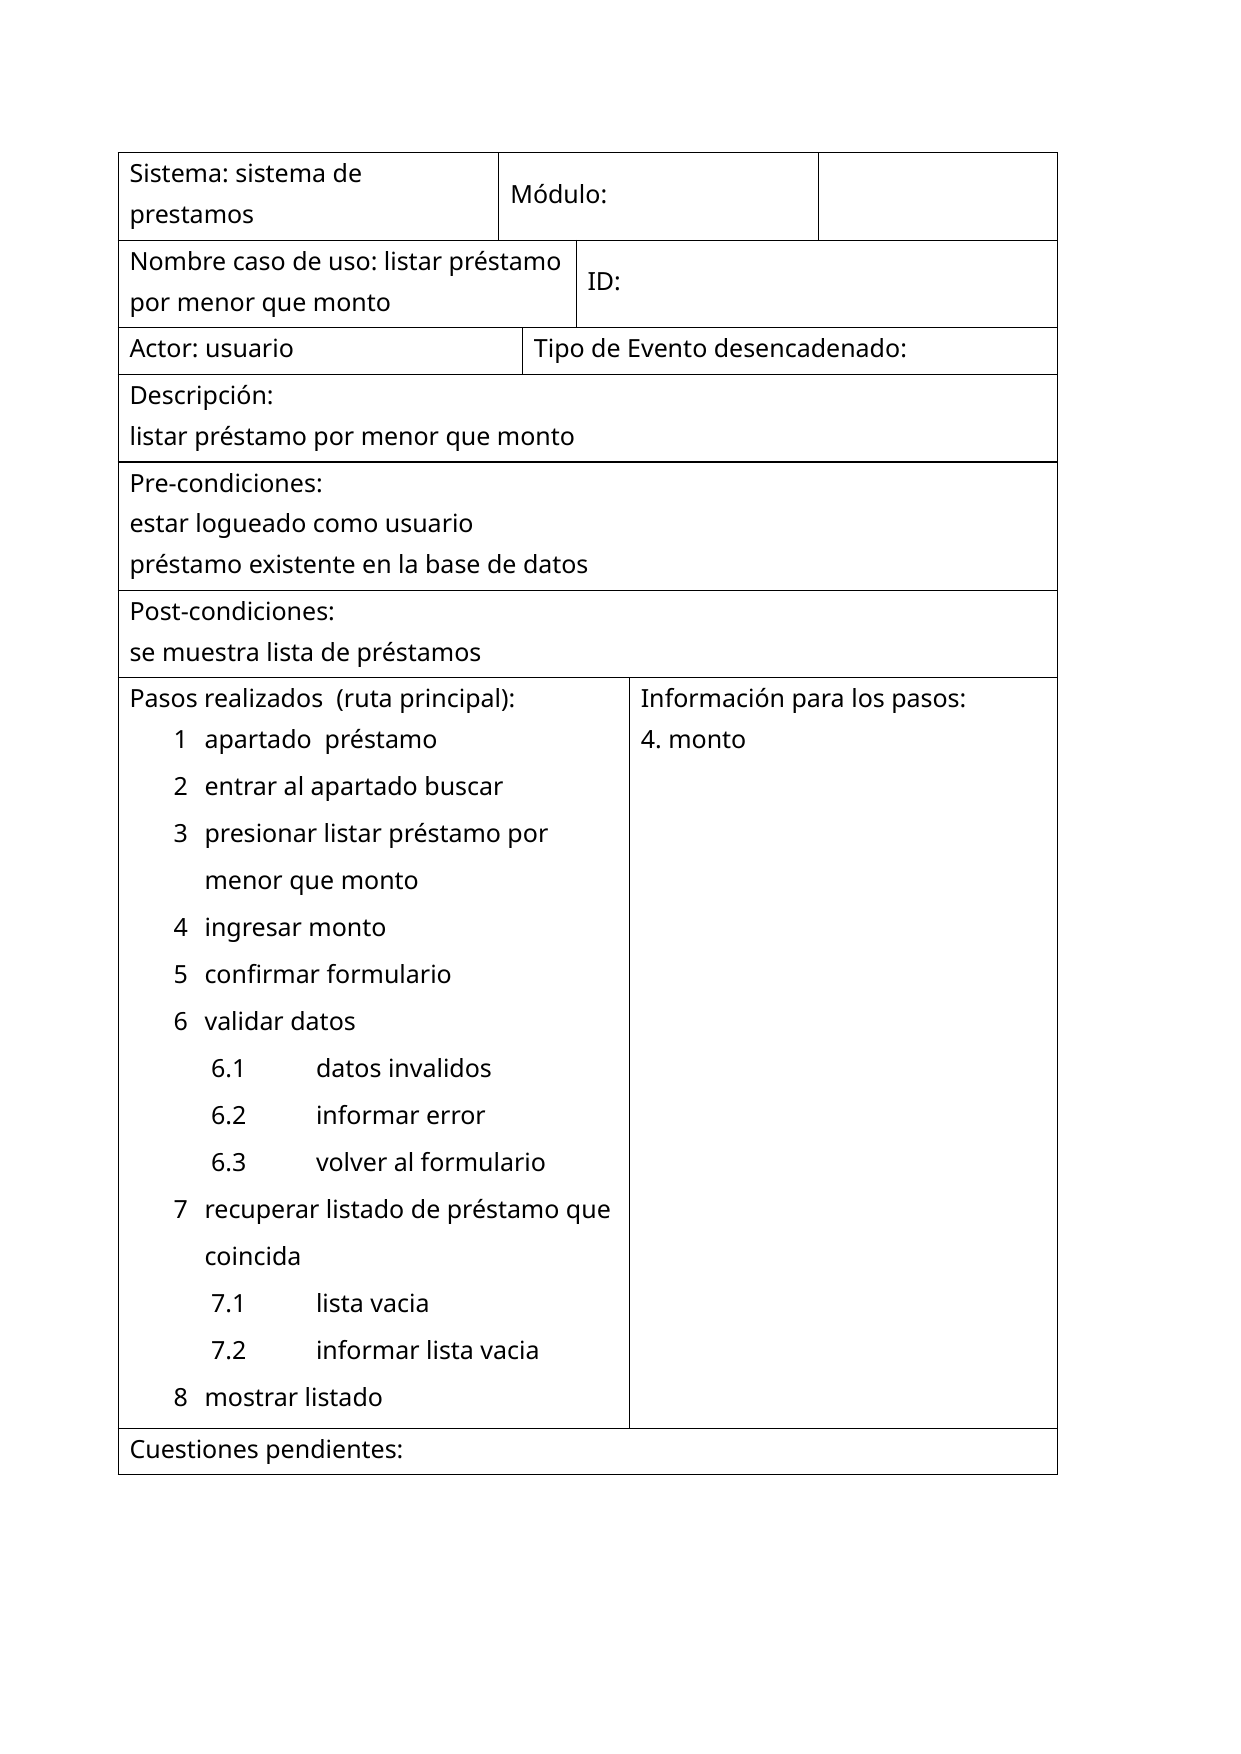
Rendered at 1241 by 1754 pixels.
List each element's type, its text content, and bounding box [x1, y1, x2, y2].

table_header [819, 153, 1057, 240]
table_cell Nombre caso de uso: listar préstamo por menor que monto [119, 241, 576, 327]
table_cell Pasos realizados (ruta principal): apartado préstamo entrar al apartado buscar presionar listar préstamo por menor que monto ingresar monto confirmar formulario validar datos datos invalidos informar error volver al formulario recuperar listado de préstamo que coincida lista vacia informar lista vacia mostrar listado [119, 678, 629, 1427]
table_cell Post-condiciones: se muestra lista de préstamos [119, 591, 1057, 677]
table_cell Tipo de Evento desencadenado: [523, 328, 1057, 374]
table_cell Cuestiones pendientes: [119, 1429, 1057, 1474]
table_cell Descripción: listar préstamo por menor que monto [119, 375, 1057, 461]
table_cell Pre-condiciones: estar logueado como usuario préstamo existente en la base de datos [119, 463, 1057, 590]
table_header Sistema: sistema de prestamos [119, 153, 498, 240]
table_cell Información para los pasos: 4. monto [630, 678, 1057, 1427]
table_header Módulo: [499, 153, 818, 240]
table_cell ID: [577, 241, 1057, 327]
table_cell Actor: usuario [119, 328, 522, 374]
